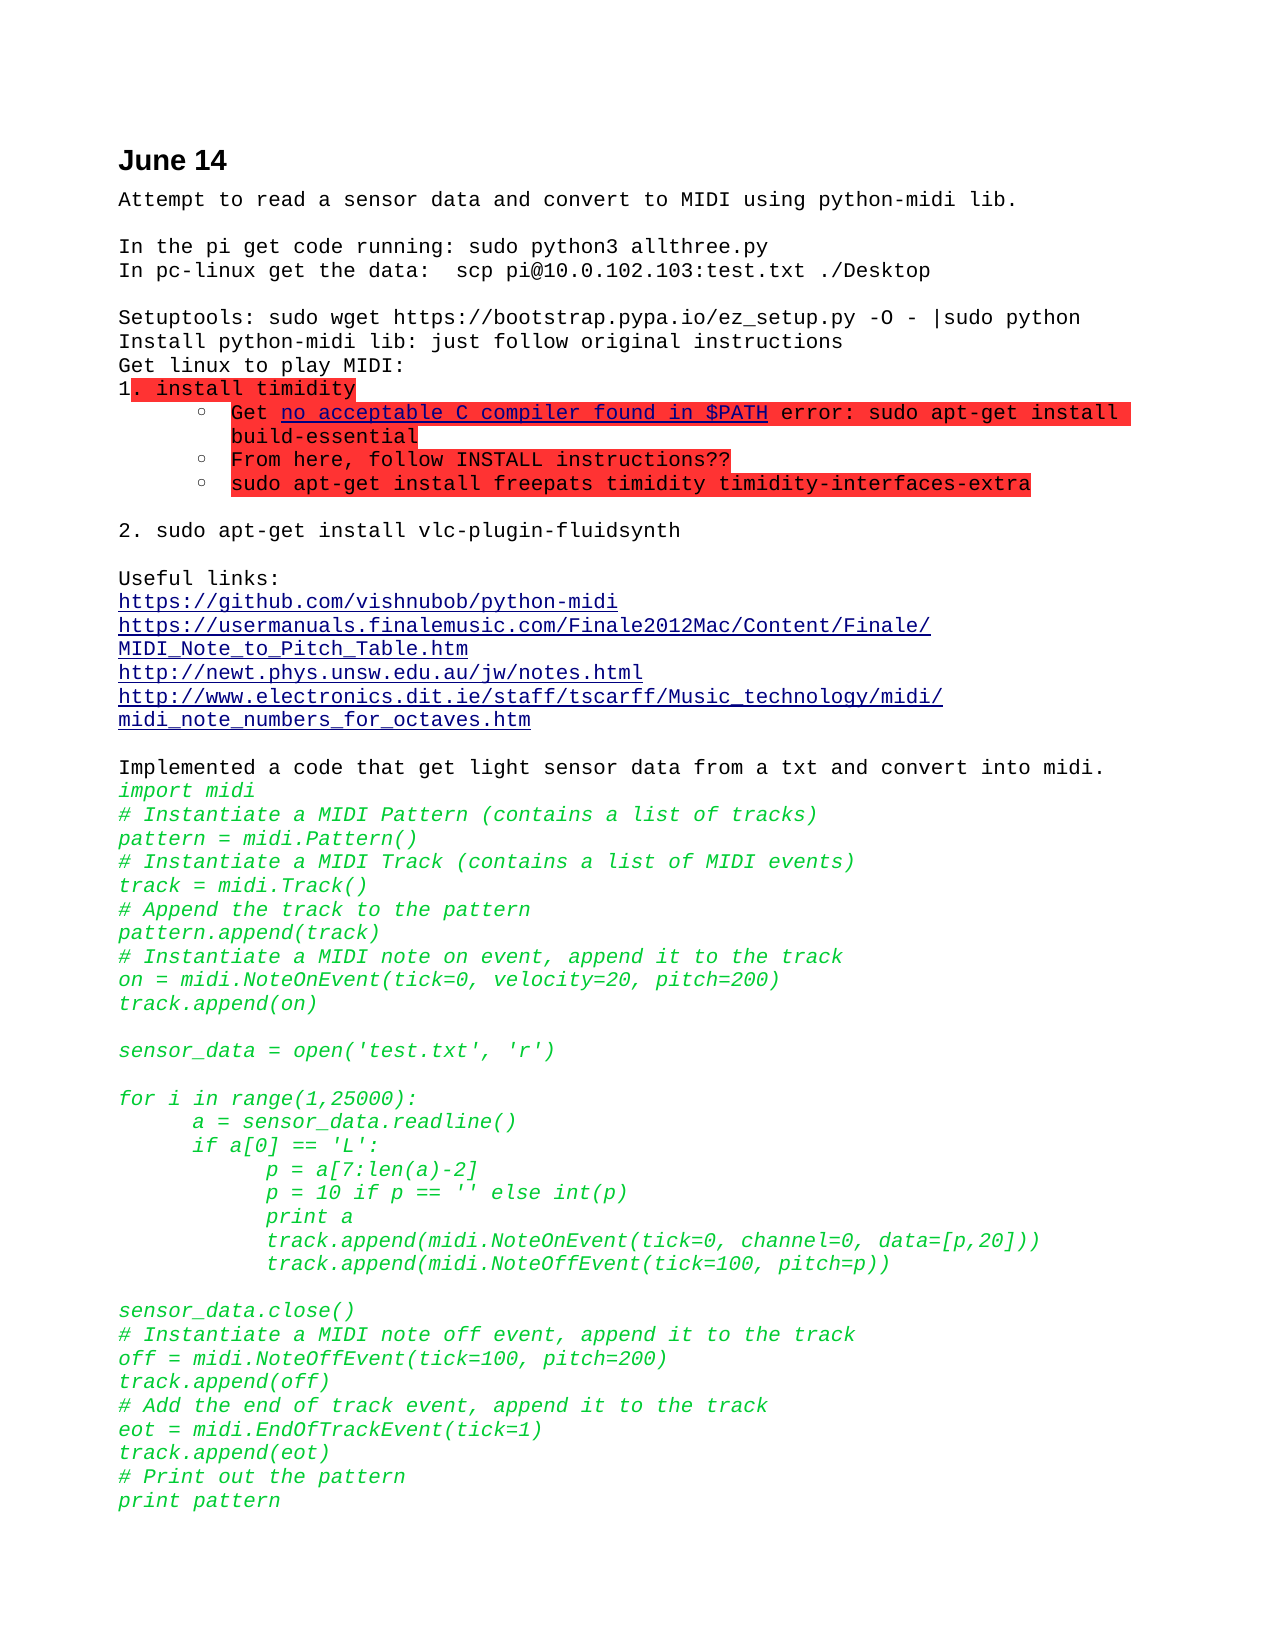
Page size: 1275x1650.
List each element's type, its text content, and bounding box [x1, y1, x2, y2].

text 2. sudo apt-get install vlc-plugin-fluidsynth [118, 520, 1157, 544]
text for i in range(1,25000): [118, 1088, 1157, 1111]
text # Append the track to the pattern [118, 898, 1157, 922]
text https://github.com/vishnubob/python-midi [118, 591, 1157, 615]
text # Instantiate a MIDI Pattern (contains a list of tracks) [118, 804, 1157, 828]
text In the pi get code running: sudo python3 allthree.py [118, 236, 1157, 260]
text 1. install timidity [118, 378, 1157, 402]
text pattern.append(track) [118, 922, 1157, 946]
text off = midi.NoteOffEvent(tick=100, pitch=200) [118, 1348, 1157, 1371]
text track.append(eot) [118, 1442, 1157, 1466]
text Implemented a code that get light sensor data from a txt and convert into midi. [118, 757, 1157, 780]
text eot = midi.EndOfTrackEvent(tick=1) [118, 1419, 1157, 1442]
text track.append(midi.NoteOffEvent(tick=100, pitch=p)) [118, 1253, 1157, 1277]
text https://usermanuals.finalemusic.com/Finale2012Mac/Content/Finale/MIDI_Note_to_Pitch_Table.htm [118, 615, 1157, 662]
text http://www.electronics.dit.ie/staff/tscarff/Music_technology/midi/midi_note_numbers_for_octaves.htm [118, 686, 1157, 733]
text if a[0] == 'L': [118, 1135, 1157, 1159]
text Get linux to play MIDI: [118, 355, 1157, 378]
text Setuptools: sudo wget https://bootstrap.pypa.io/ez_setup.py -O - |sudo python [118, 307, 1157, 331]
text import midi [118, 780, 1157, 804]
text # Instantiate a MIDI note off event, append it to the track [118, 1324, 1157, 1348]
text p = 10 if p == '' else int(p) [118, 1182, 1157, 1206]
list Get no acceptable C compiler found in $PATH error: sudo apt-get install build-essential [193, 402, 1157, 449]
text Install python-midi lib: just follow original instructions [118, 331, 1157, 355]
text Attempt to read a sensor data and convert to MIDI using python-midi lib. [118, 189, 1157, 213]
text In pc-linux get the data: scp pi@10.0.102.103:test.txt ./Desktop [118, 260, 1157, 284]
text # Add the end of track event, append it to the track [118, 1395, 1157, 1419]
text track.append(off) [118, 1371, 1157, 1395]
text a = sensor_data.readline() [118, 1111, 1157, 1135]
list sudo apt-get install freepats timidity timidity-interfaces-extra [193, 473, 1157, 497]
list From here, follow INSTALL instructions?? [193, 449, 1157, 473]
text print a [118, 1206, 1157, 1229]
text track = midi.Track() [118, 875, 1157, 898]
text p = a[7:len(a)-2] [118, 1159, 1157, 1182]
text pattern = midi.Pattern() [118, 828, 1157, 851]
subtitle June 14 [118, 143, 1157, 177]
text on = midi.NoteOnEvent(tick=0, velocity=20, pitch=200) [118, 969, 1157, 993]
text track.append(on) [118, 993, 1157, 1017]
text sensor_data = open('test.txt', 'r') [118, 1040, 1157, 1064]
text # Instantiate a MIDI note on event, append it to the track [118, 946, 1157, 969]
text track.append(midi.NoteOnEvent(tick=0, channel=0, data=[p,20])) [118, 1229, 1157, 1253]
text print pattern [118, 1490, 1157, 1513]
text http://newt.phys.unsw.edu.au/jw/notes.html [118, 662, 1157, 686]
text # Instantiate a MIDI Track (contains a list of MIDI events) [118, 851, 1157, 875]
text sensor_data.close() [118, 1301, 1157, 1324]
text # Print out the pattern [118, 1466, 1157, 1490]
text Useful links: [118, 567, 1157, 591]
